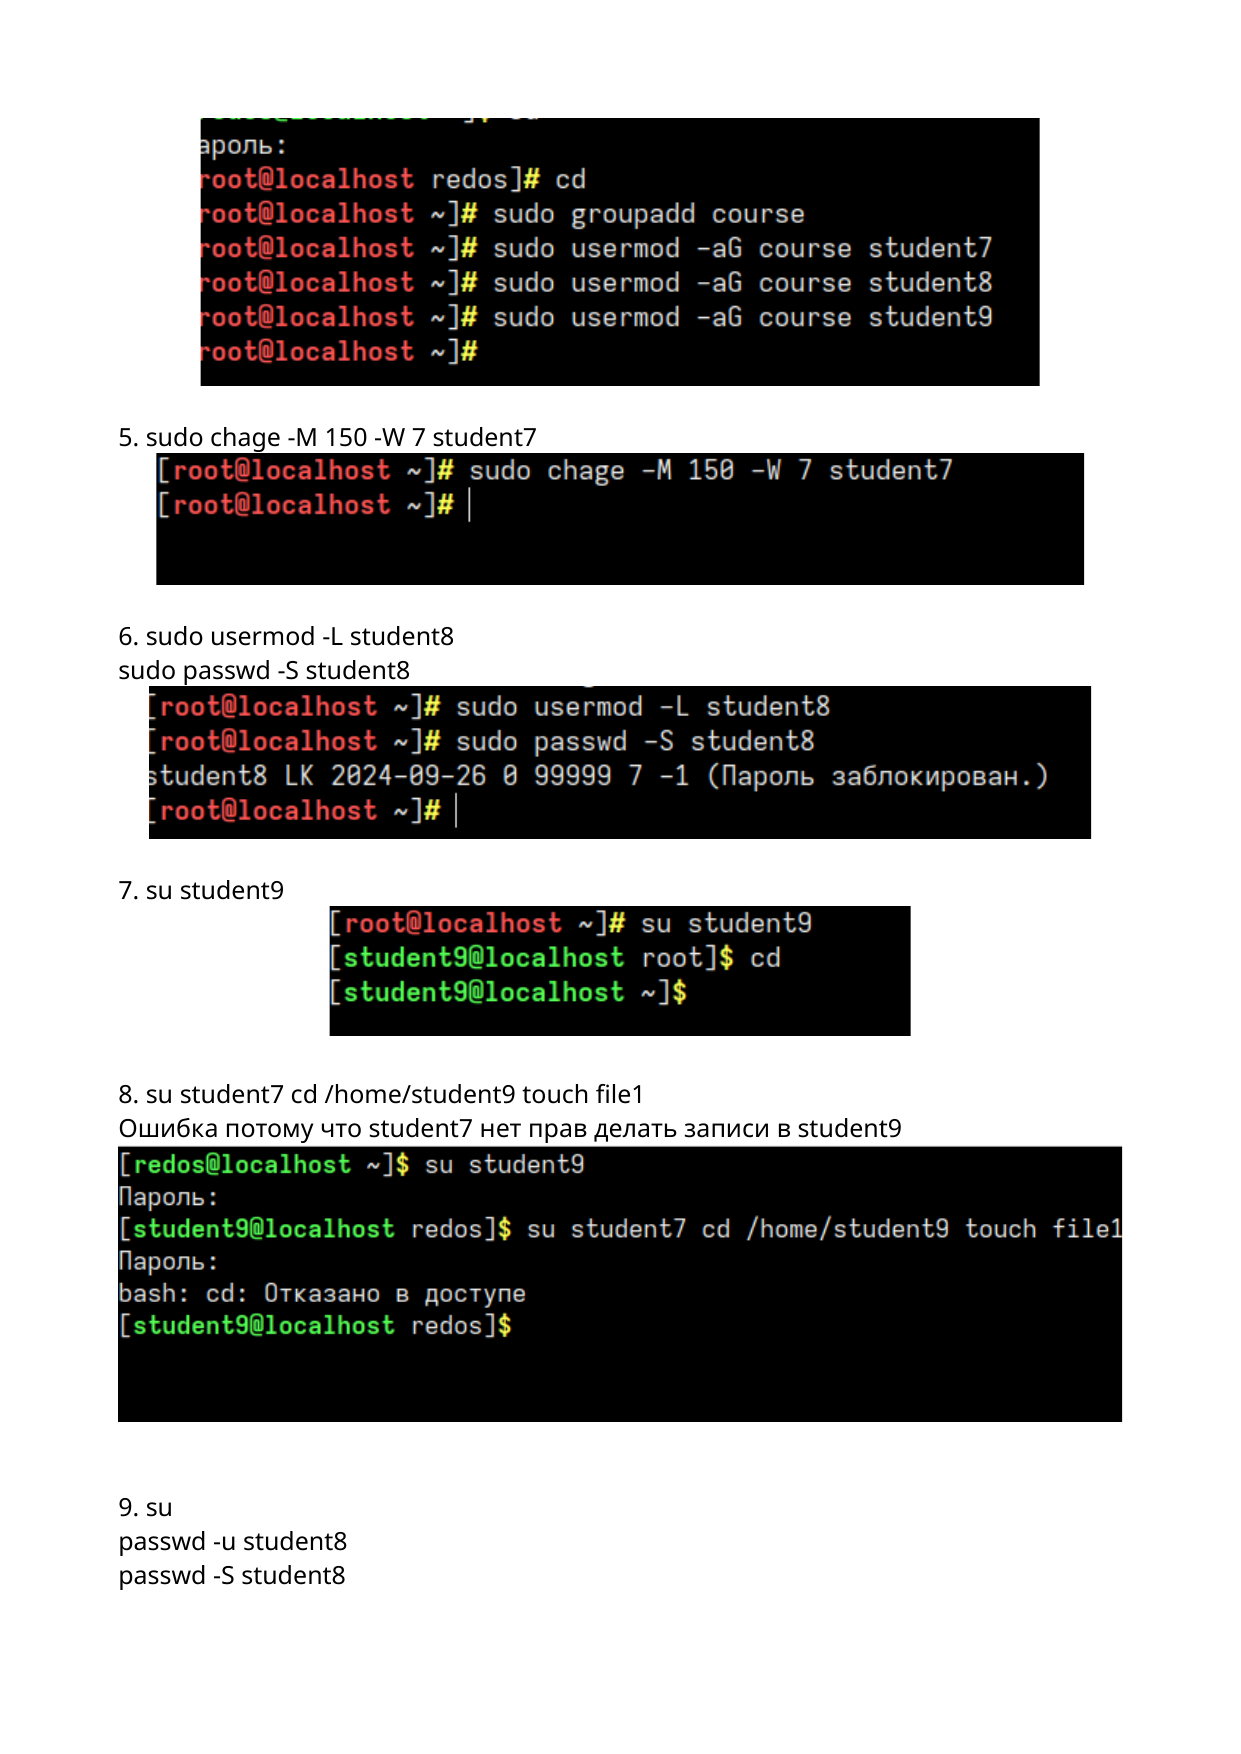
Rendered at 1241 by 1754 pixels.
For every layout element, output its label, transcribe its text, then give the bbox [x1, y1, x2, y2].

picture [329, 906, 911, 1036]
text 7. su student9 [118, 872, 1122, 906]
text 5. sudo chage -M 150 -W 7 student7 [118, 419, 1122, 453]
picture [118, 1145, 1123, 1422]
picture [149, 686, 1092, 839]
text passwd -S student8 [118, 1558, 1122, 1592]
text passwd -u student8 [118, 1524, 1122, 1558]
text 8. su student7 cd /home/student9 touch file1 [118, 1077, 1122, 1111]
picture [200, 118, 1040, 386]
picture [156, 453, 1085, 585]
text 6. sudo usermod -L student8 [118, 619, 1122, 653]
text Ошибка потому что student7 нет прав делать записи в student9 [118, 1111, 1122, 1145]
text sudo passwd -S student8 [118, 653, 1122, 687]
text 9. su [118, 1490, 1122, 1524]
